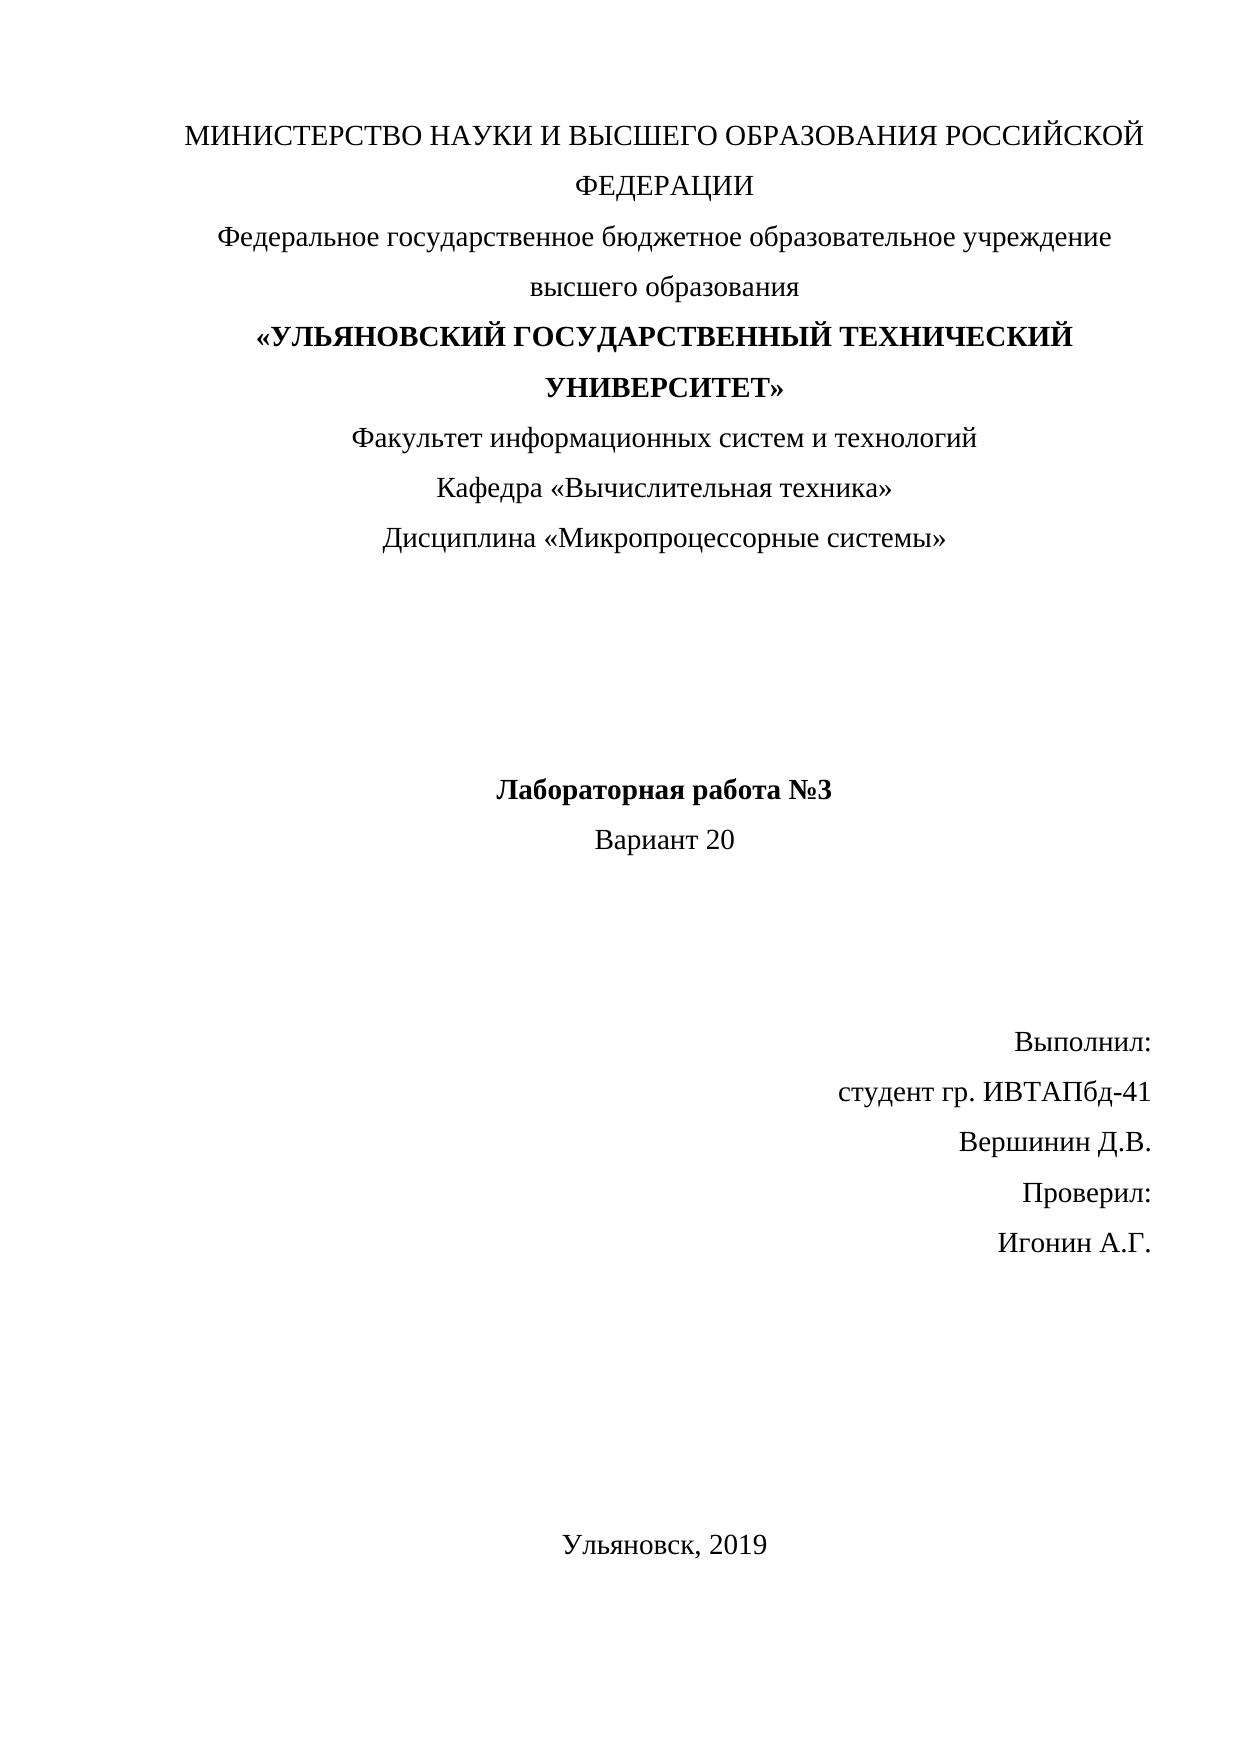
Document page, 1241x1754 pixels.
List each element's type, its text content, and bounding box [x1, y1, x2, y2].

text МИНИСТЕРСТВО НАУКИ И ВЫСШЕГО ОБРАЗОВАНИЯ РОССИЙСКОЙ ФЕДЕРАЦИИ [177, 118, 1152, 202]
text Выполнил: [177, 1024, 1152, 1057]
text Вариант 20 [177, 822, 1152, 856]
text Факультет информационных систем и технологий [177, 420, 1152, 453]
text студент гр. ИВТАПбд-41 [177, 1074, 1152, 1108]
text «УЛЬЯНОВСКИЙ ГОСУДАРСТВЕННЫЙ ТЕХНИЧЕСКИЙ УНИВЕРСИТЕТ» [177, 319, 1152, 403]
text Федеральное государственное бюджетное образовательное учреждение высшего образования [177, 219, 1152, 303]
text Вершинин Д.В. [177, 1124, 1152, 1158]
text Ульяновск, 2019 [177, 1527, 1152, 1560]
text Лабораторная работа №3 [177, 772, 1152, 806]
text Игонин А.Г. [177, 1225, 1152, 1258]
text Проверил: [177, 1175, 1152, 1208]
text Кафедра «Вычислительная техника» [177, 470, 1152, 504]
text Дисциплина «Микропроцессорные системы» [177, 521, 1152, 554]
